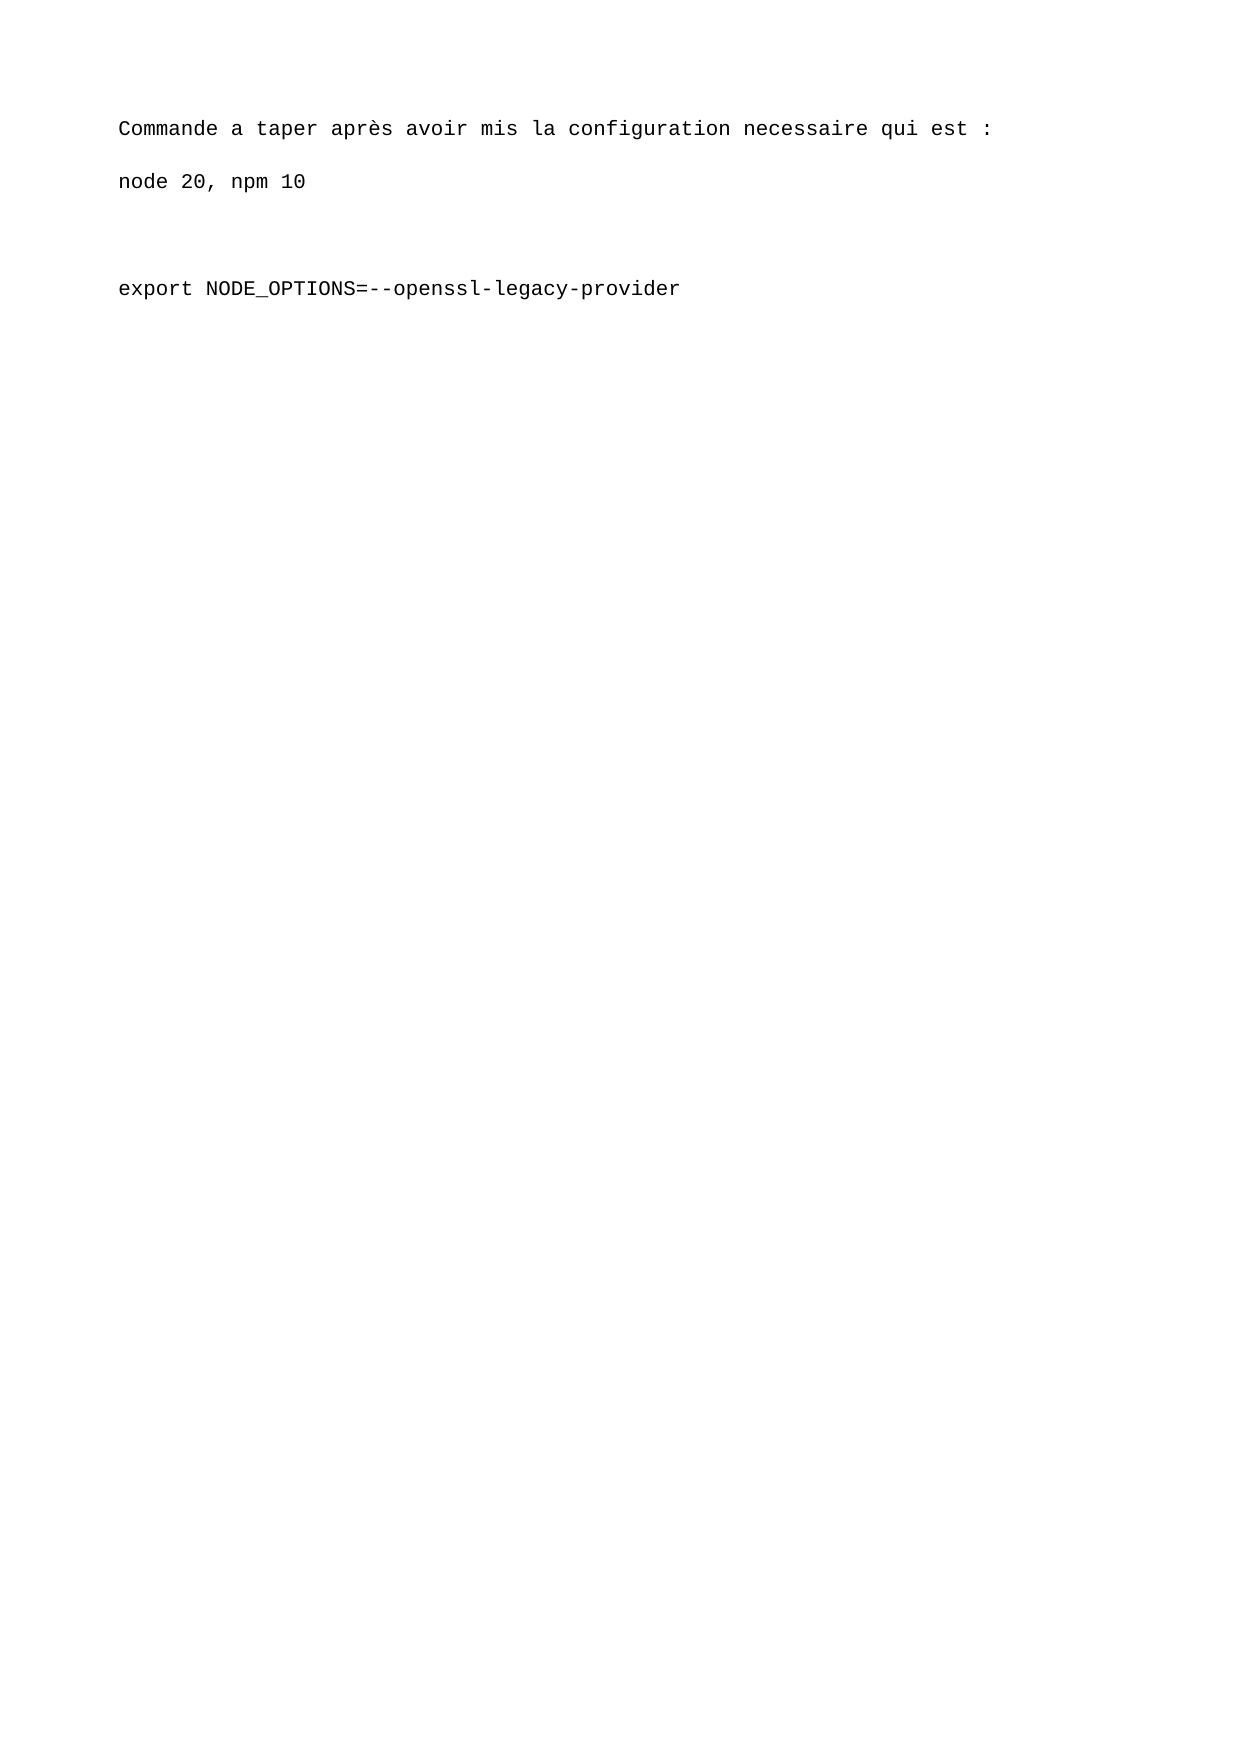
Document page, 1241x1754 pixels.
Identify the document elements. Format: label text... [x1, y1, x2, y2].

text export NODE_OPTIONS=--openssl-legacy-provider [118, 277, 1122, 301]
text node 20, npm 10 [118, 171, 1122, 195]
text Commande a taper après avoir mis la configuration necessaire qui est : [118, 118, 1122, 142]
